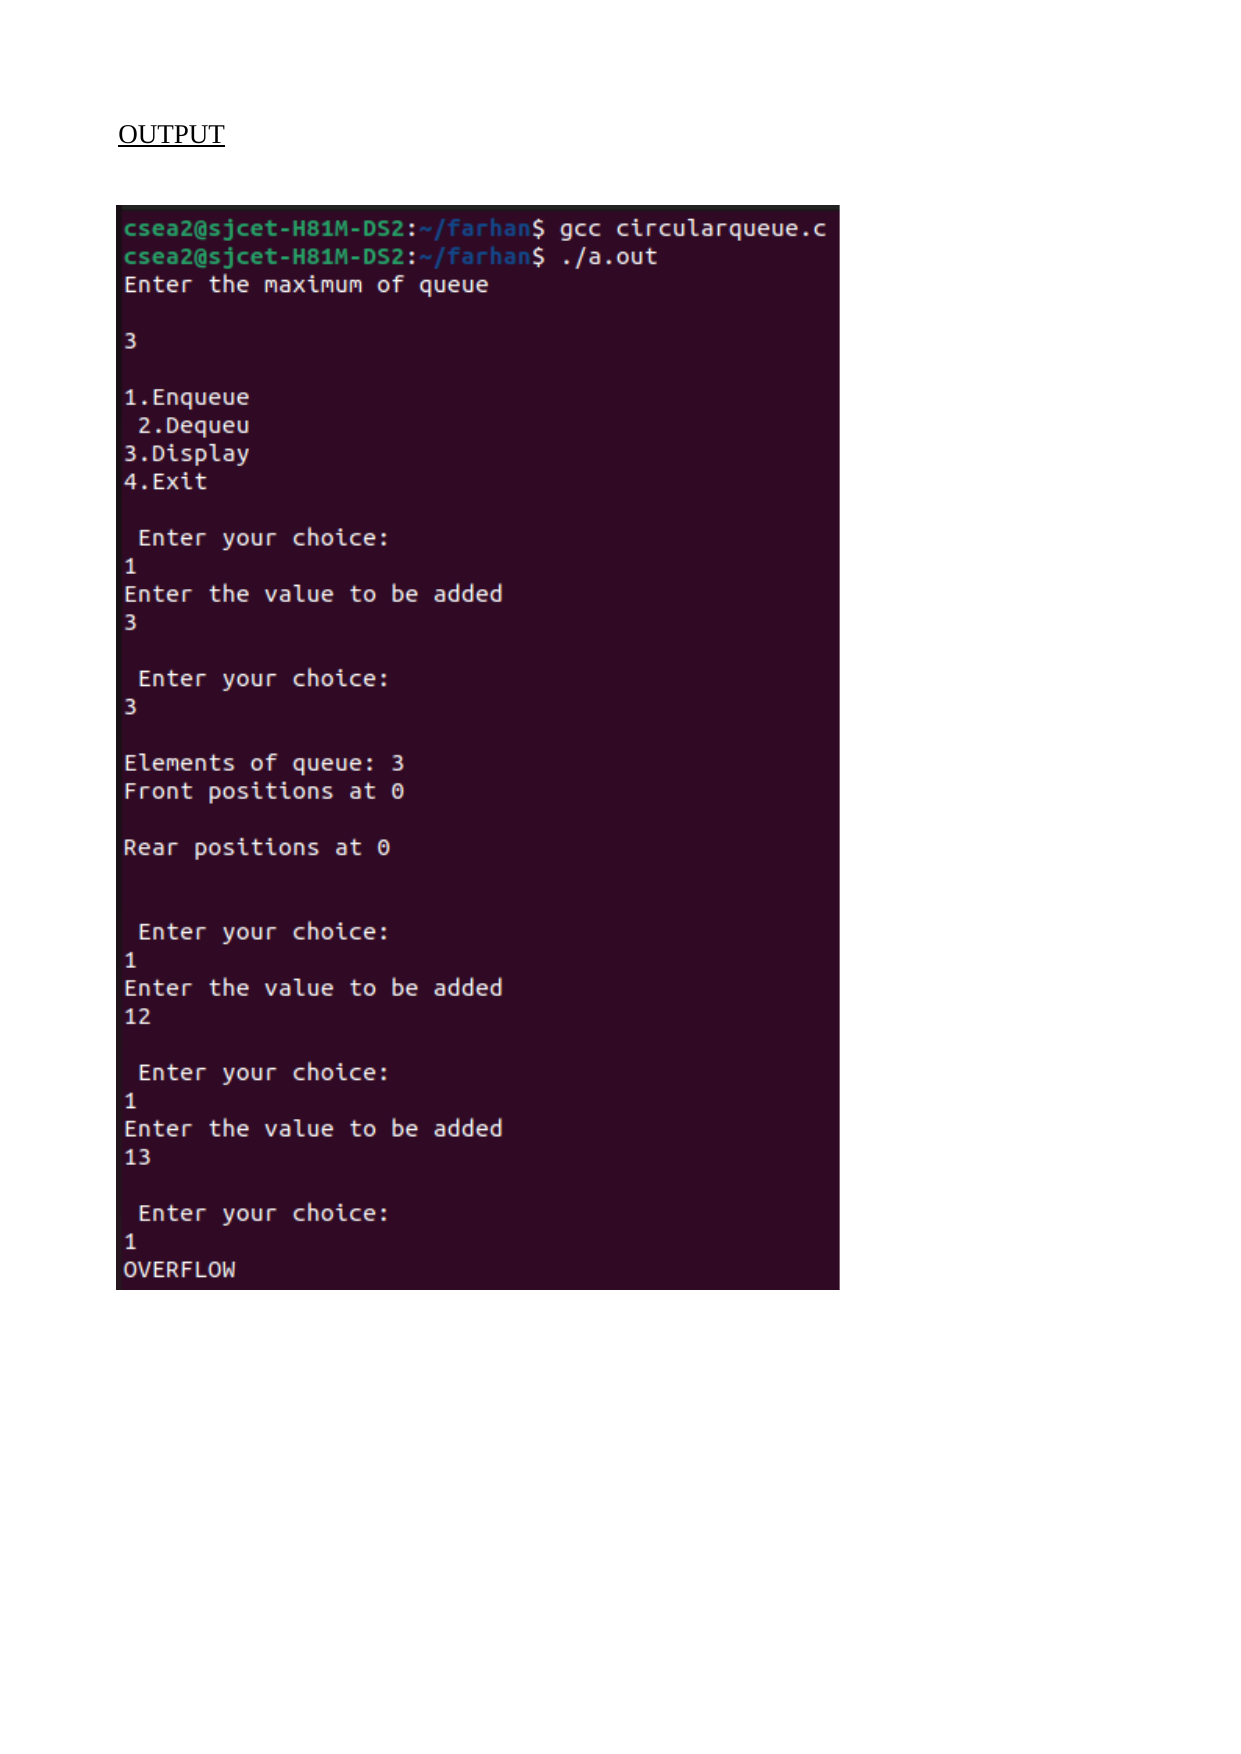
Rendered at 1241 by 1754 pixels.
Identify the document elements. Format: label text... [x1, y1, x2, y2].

picture [116, 205, 840, 1290]
text OUTPUT [118, 118, 1122, 149]
